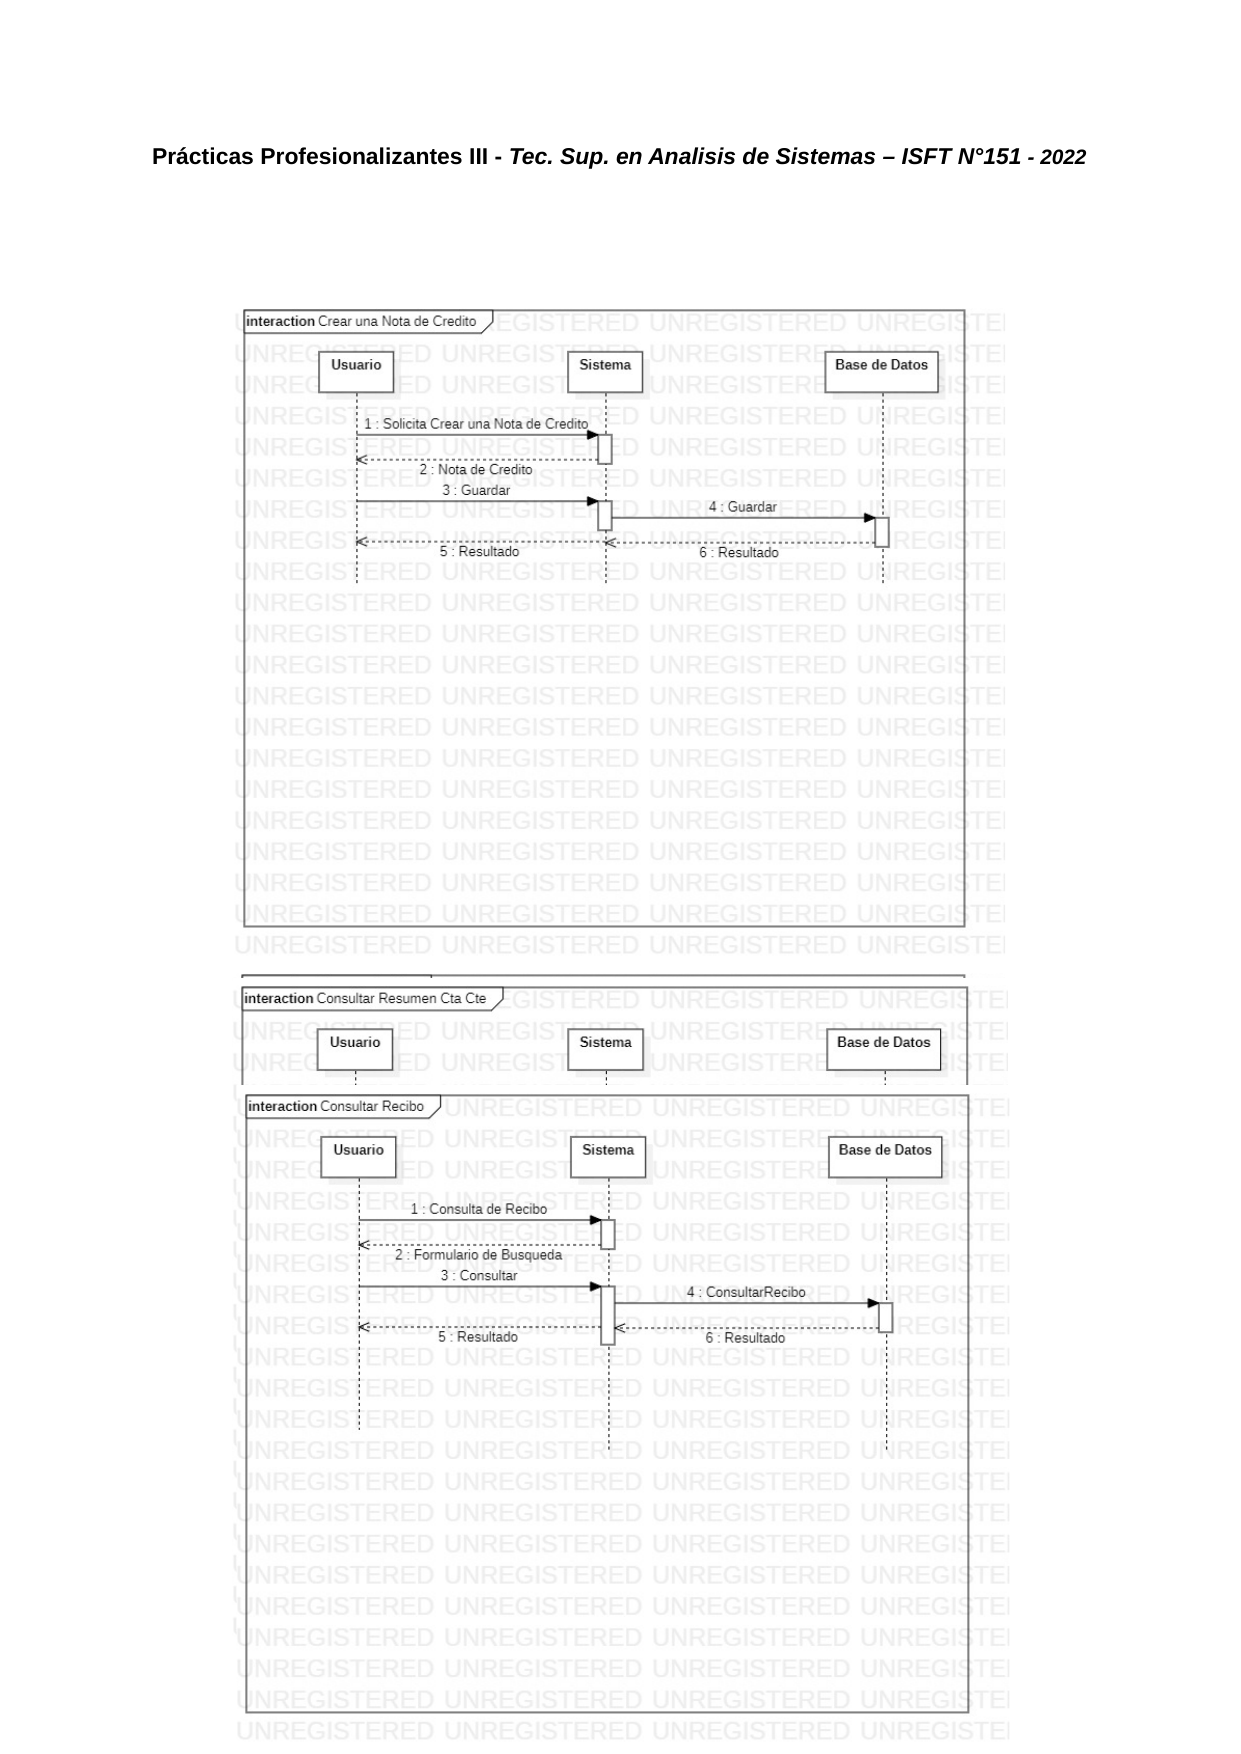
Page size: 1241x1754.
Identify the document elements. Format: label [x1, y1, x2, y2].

picture [232, 300, 1010, 1754]
